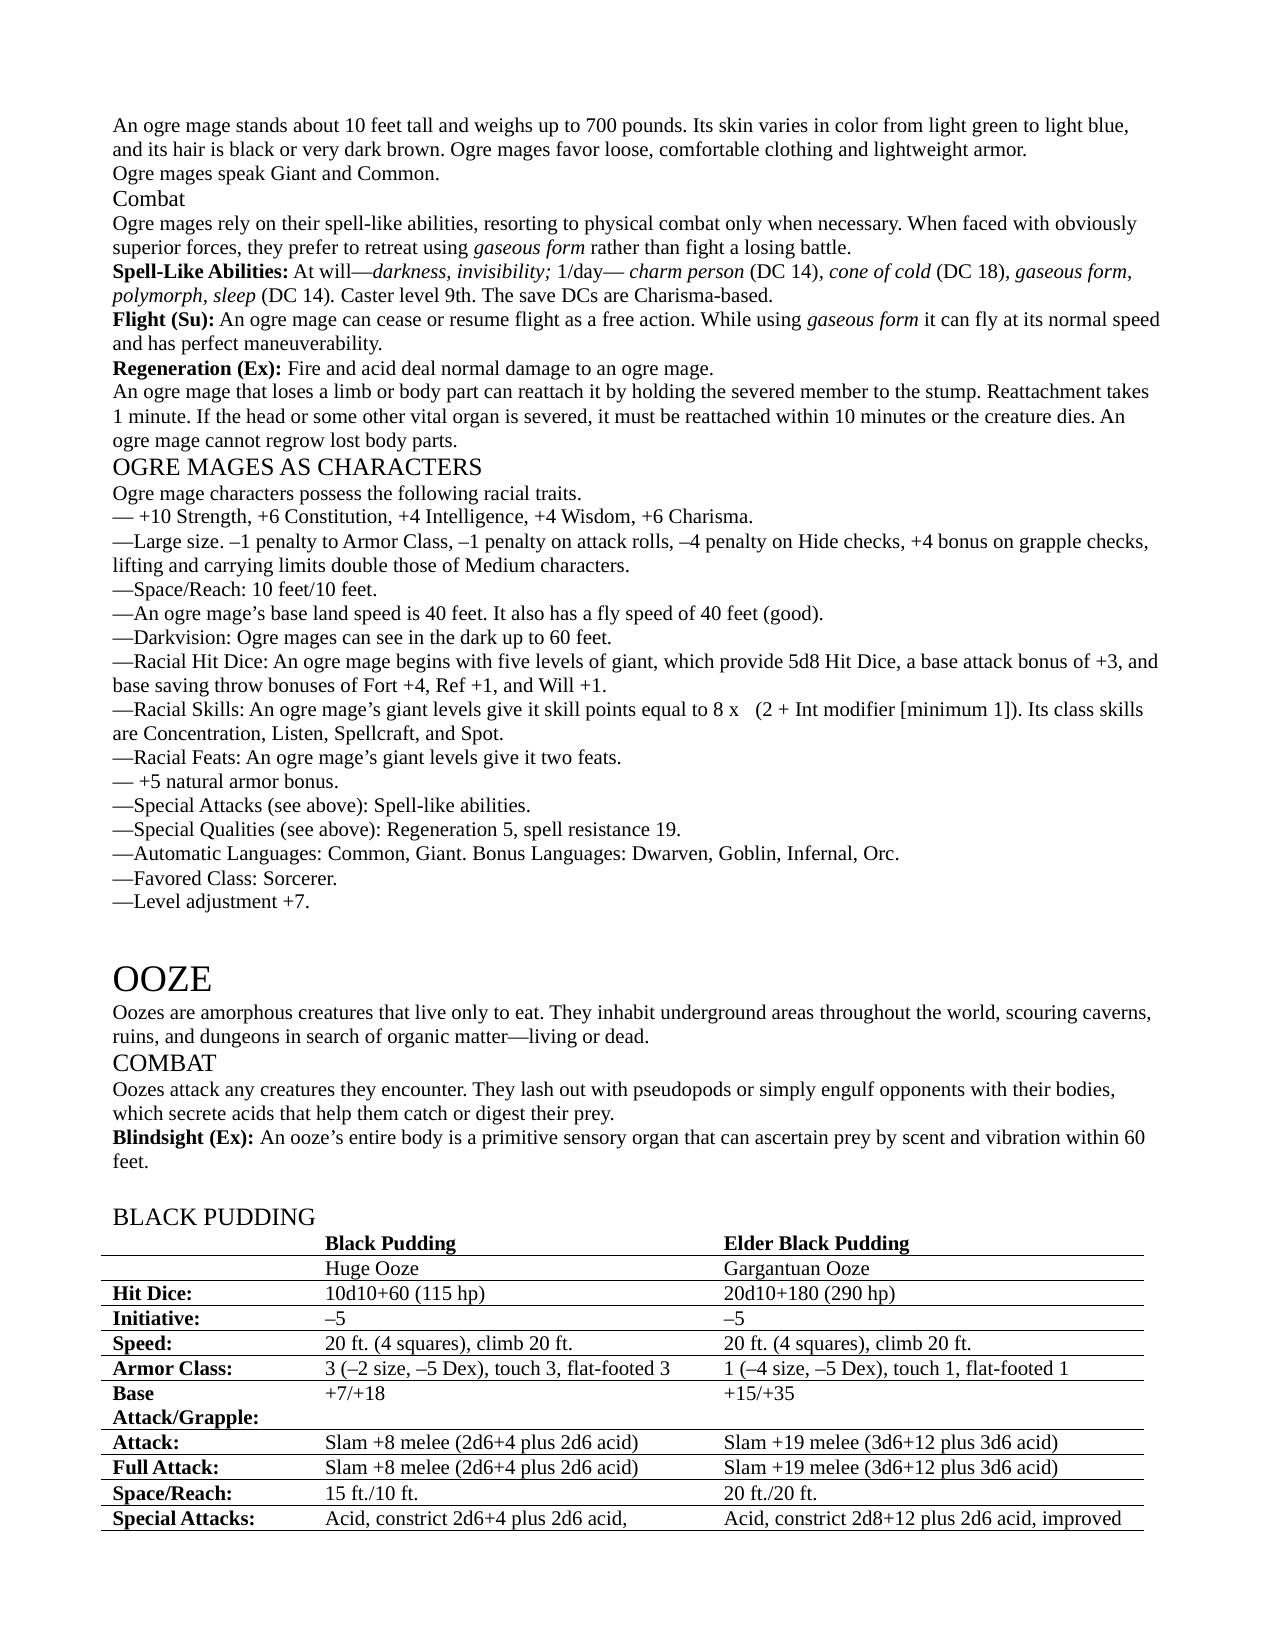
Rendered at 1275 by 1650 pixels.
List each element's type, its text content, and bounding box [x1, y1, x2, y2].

table_cell Special Attacks: [101, 1506, 313, 1529]
text Oozes attack any creatures they encounter. They lash out with pseudopods or simply engulf opponents with their bodies, which secrete acids that help them catch or digest their prey. [112, 1077, 1162, 1125]
table_cell –5 [713, 1306, 1144, 1330]
text Ogre mage characters possess the following racial traits. [112, 480, 1162, 504]
table_cell Space/Reach: [101, 1480, 313, 1504]
table_header Black Pudding [314, 1230, 712, 1254]
text —Automatic Languages: Common, Giant. Bonus Languages: Dwarven, Goblin, Infernal, Orc. [112, 841, 1162, 865]
table_cell –5 [314, 1306, 712, 1330]
text An ogre mage that loses a limb or body part can reattach it by holding the severed member to the stump. Reattachment takes 1 minute. If the head or some other vital organ is severed, it must be reattached within 10 minutes or the creature dies. An ogre mage cannot regrow lost body parts. [112, 379, 1162, 452]
table_cell +7/+18 [314, 1381, 712, 1429]
table_cell Slam +19 melee (3d6+12 plus 3d6 acid) [713, 1455, 1144, 1479]
text — +5 natural armor bonus. [112, 769, 1162, 793]
table_cell Base Attack/Grapple: [101, 1381, 313, 1429]
table_cell Gargantuan Ooze [713, 1256, 1144, 1279]
table_cell 20 ft./20 ft. [713, 1480, 1144, 1504]
text —Racial Hit Dice: An ogre mage begins with five levels of giant, which provide 5d8 Hit Dice, a base attack bonus of +3, and base saving throw bonuses of Fort +4, Ref +1, and Will +1. [112, 649, 1162, 697]
table_cell Acid, constrict 2d6+4 plus 2d6 acid, [314, 1506, 712, 1529]
table_cell 20d10+180 (290 hp) [713, 1281, 1144, 1305]
table_cell Attack: [101, 1430, 313, 1454]
text —An ogre mage’s base land speed is 40 feet. It also has a fly speed of 40 feet (good). [112, 601, 1162, 625]
table_cell Acid, constrict 2d8+12 plus 2d6 acid, improved [713, 1506, 1144, 1529]
text Ogre mages rely on their spell-like abilities, resorting to physical combat only when necessary. When faced with obviously superior forces, they prefer to retreat using gaseous form rather than fight a losing battle. [112, 211, 1162, 259]
table_cell +15/+35 [713, 1381, 1144, 1429]
text — +10 Strength, +6 Constitution, +4 Intelligence, +4 Wisdom, +6 Charisma. [112, 504, 1162, 528]
table_cell Initiative: [101, 1306, 313, 1330]
text —Racial Feats: An ogre mage’s giant levels give it two feats. [112, 745, 1162, 769]
text Blindsight (Ex): An ooze’s entire body is a primitive sensory organ that can ascertain prey by scent and vibration within 60 feet. [112, 1125, 1162, 1173]
table_cell Full Attack: [101, 1455, 313, 1479]
table_cell 20 ft. (4 squares), climb 20 ft. [713, 1331, 1144, 1355]
text Spell-Like Abilities: At will—darkness, invisibility; 1/day— charm person (DC 14), cone of cold (DC 18), gaseous form, polymorph, sleep (DC 14). Caster level 9th. The save DCs are Charisma-based. [112, 259, 1162, 307]
text —Space/Reach: 10 feet/10 feet. [112, 577, 1162, 601]
text —Darkvision: Ogre mages can see in the dark up to 60 feet. [112, 625, 1162, 649]
table_cell 15 ft./10 ft. [314, 1480, 712, 1504]
table_cell Speed: [101, 1331, 313, 1355]
table_cell 10d10+60 (115 hp) [314, 1281, 712, 1305]
text OOZE [112, 957, 1162, 1000]
text —Large size. –1 penalty to Armor Class, –1 penalty on attack rolls, –4 penalty on Hide checks, +4 bonus on grapple checks, lifting and carrying limits double those of Medium characters. [112, 528, 1162, 577]
table_cell Armor Class: [101, 1356, 313, 1380]
table_cell 3 (–2 size, –5 Dex), touch 3, flat-footed 3 [314, 1356, 712, 1380]
text —Special Qualities (see above): Regeneration 5, spell resistance 19. [112, 817, 1162, 841]
text COMBAT [112, 1048, 1162, 1077]
text —Level adjustment +7. [112, 889, 1162, 913]
table_cell Slam +8 melee (2d6+4 plus 2d6 acid) [314, 1430, 712, 1454]
table_cell [101, 1256, 313, 1279]
text Ogre mages speak Giant and Common. [112, 161, 1162, 185]
text An ogre mage stands about 10 feet tall and weighs up to 700 pounds. Its skin varies in color from light green to light blue, and its hair is black or very dark brown. Ogre mages favor loose, comfortable clothing and lightweight armor. [112, 112, 1162, 161]
text —Racial Skills: An ogre mage’s giant levels give it skill points equal to 8 x(2 + Int modifier [minimum 1]). Its class skills are Concentration, Listen, Spellcraft, and Spot. [112, 697, 1162, 745]
text Oozes are amorphous creatures that live only to eat. They inhabit underground areas throughout the world, scouring caverns, ruins, and dungeons in search of organic matter—living or dead. [112, 1000, 1162, 1048]
table_cell 20 ft. (4 squares), climb 20 ft. [314, 1331, 712, 1355]
table_cell Slam +8 melee (2d6+4 plus 2d6 acid) [314, 1455, 712, 1479]
text BLACK PUDDING [112, 1202, 1162, 1230]
text Flight (Su): An ogre mage can cease or resume flight as a free action. While using gaseous form it can fly at its normal speed and has perfect maneuverability. [112, 307, 1162, 355]
table_cell 1 (–4 size, –5 Dex), touch 1, flat-footed 1 [713, 1356, 1144, 1380]
text Regeneration (Ex): Fire and acid deal normal damage to an ogre mage. [112, 355, 1162, 379]
text Combat [112, 185, 1162, 211]
table_header [101, 1230, 313, 1254]
table_cell Slam +19 melee (3d6+12 plus 3d6 acid) [713, 1430, 1144, 1454]
text OGRE MAGES AS CHARACTERS [112, 452, 1162, 480]
text —Special Attacks (see above): Spell-like abilities. [112, 793, 1162, 817]
table_header Elder Black Pudding [713, 1230, 1144, 1254]
table_cell Hit Dice: [101, 1281, 313, 1305]
table_cell Huge Ooze [314, 1256, 712, 1279]
text —Favored Class: Sorcerer. [112, 865, 1162, 889]
